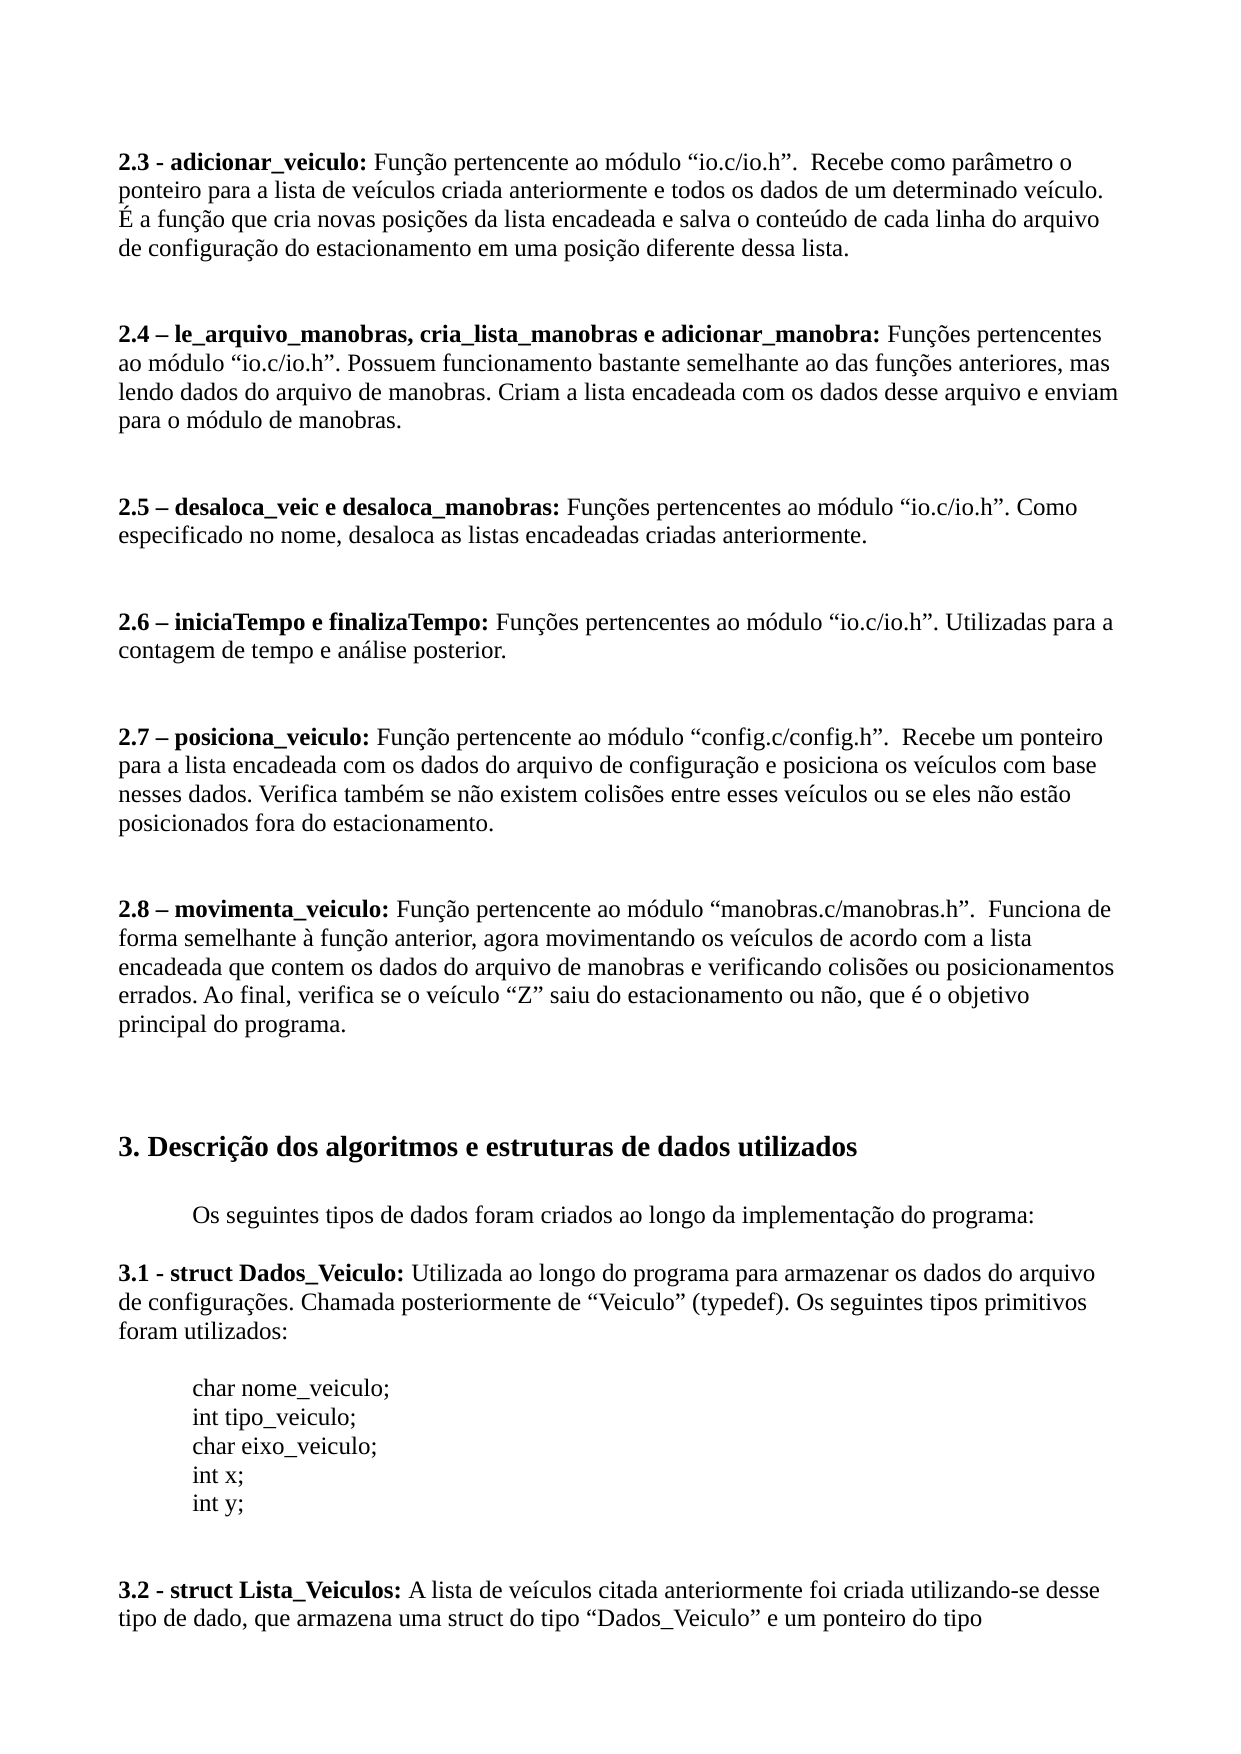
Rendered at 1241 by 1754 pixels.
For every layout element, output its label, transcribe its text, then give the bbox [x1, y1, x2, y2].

text char nome_veiculo; [118, 1373, 1122, 1402]
text 2.3 - adicionar_veiculo: Função pertencente ao módulo “io.c/io.h”. Recebe como parâmetro o ponteiro para a lista de veículos criada anteriormente e todos os dados de um determinado veículo. É a função que cria novas posições da lista encadeada e salva o conteúdo de cada linha do arquivo de configuração do estacionamento em uma posição diferente dessa lista. [118, 147, 1122, 262]
text 2.4 – le_arquivo_manobras, cria_lista_manobras e adicionar_manobra: Funções pertencentes ao módulo “io.c/io.h”. Possuem funcionamento bastante semelhante ao das funções anteriores, mas lendo dados do arquivo de manobras. Criam a lista encadeada com os dados desse arquivo e enviam para o módulo de manobras. [118, 319, 1122, 434]
text Os seguintes tipos de dados foram criados ao longo da implementação do programa: [118, 1196, 1122, 1230]
text char eixo_veiculo; [118, 1431, 1122, 1460]
text int x; [118, 1460, 1122, 1488]
text 2.6 – iniciaTempo e finalizaTempo: Funções pertencentes ao módulo “io.c/io.h”. Utilizadas para a contagem de tempo e análise posterior. [118, 607, 1122, 664]
text 3.2 - struct Lista_Veiculos: A lista de veículos citada anteriormente foi criada utilizando-se desse tipo de dado, que armazena uma struct do tipo “Dados_Veiculo” e um ponteiro do tipo [118, 1575, 1122, 1632]
text int y; [118, 1488, 1122, 1517]
text 3.1 - struct Dados_Veiculo: Utilizada ao longo do programa para armazenar os dados do arquivo de configurações. Chamada posteriormente de “Veiculo” (typedef). Os seguintes tipos primitivos foram utilizados: [118, 1258, 1122, 1345]
text 3. Descrição dos algoritmos e estruturas de dados utilizados [118, 1129, 1122, 1163]
text 2.5 – desaloca_veic e desaloca_manobras: Funções pertencentes ao módulo “io.c/io.h”. Como especificado no nome, desaloca as listas encadeadas criadas anteriormente. [118, 492, 1122, 549]
text 2.7 – posiciona_veiculo: Função pertencente ao módulo “config.c/config.h”. Recebe um ponteiro para a lista encadeada com os dados do arquivo de configuração e posiciona os veículos com base nesses dados. Verifica também se não existem colisões entre esses veículos ou se eles não estão posicionados fora do estacionamento. [118, 722, 1122, 837]
text 2.8 – movimenta_veiculo: Função pertencente ao módulo “manobras.c/manobras.h”. Funciona de forma semelhante à função anterior, agora movimentando os veículos de acordo com a lista encadeada que contem os dados do arquivo de manobras e verificando colisões ou posicionamentos errados. Ao final, verifica se o veículo “Z” saiu do estacionamento ou não, que é o objetivo principal do programa. [118, 894, 1122, 1038]
text int tipo_veiculo; [118, 1402, 1122, 1431]
